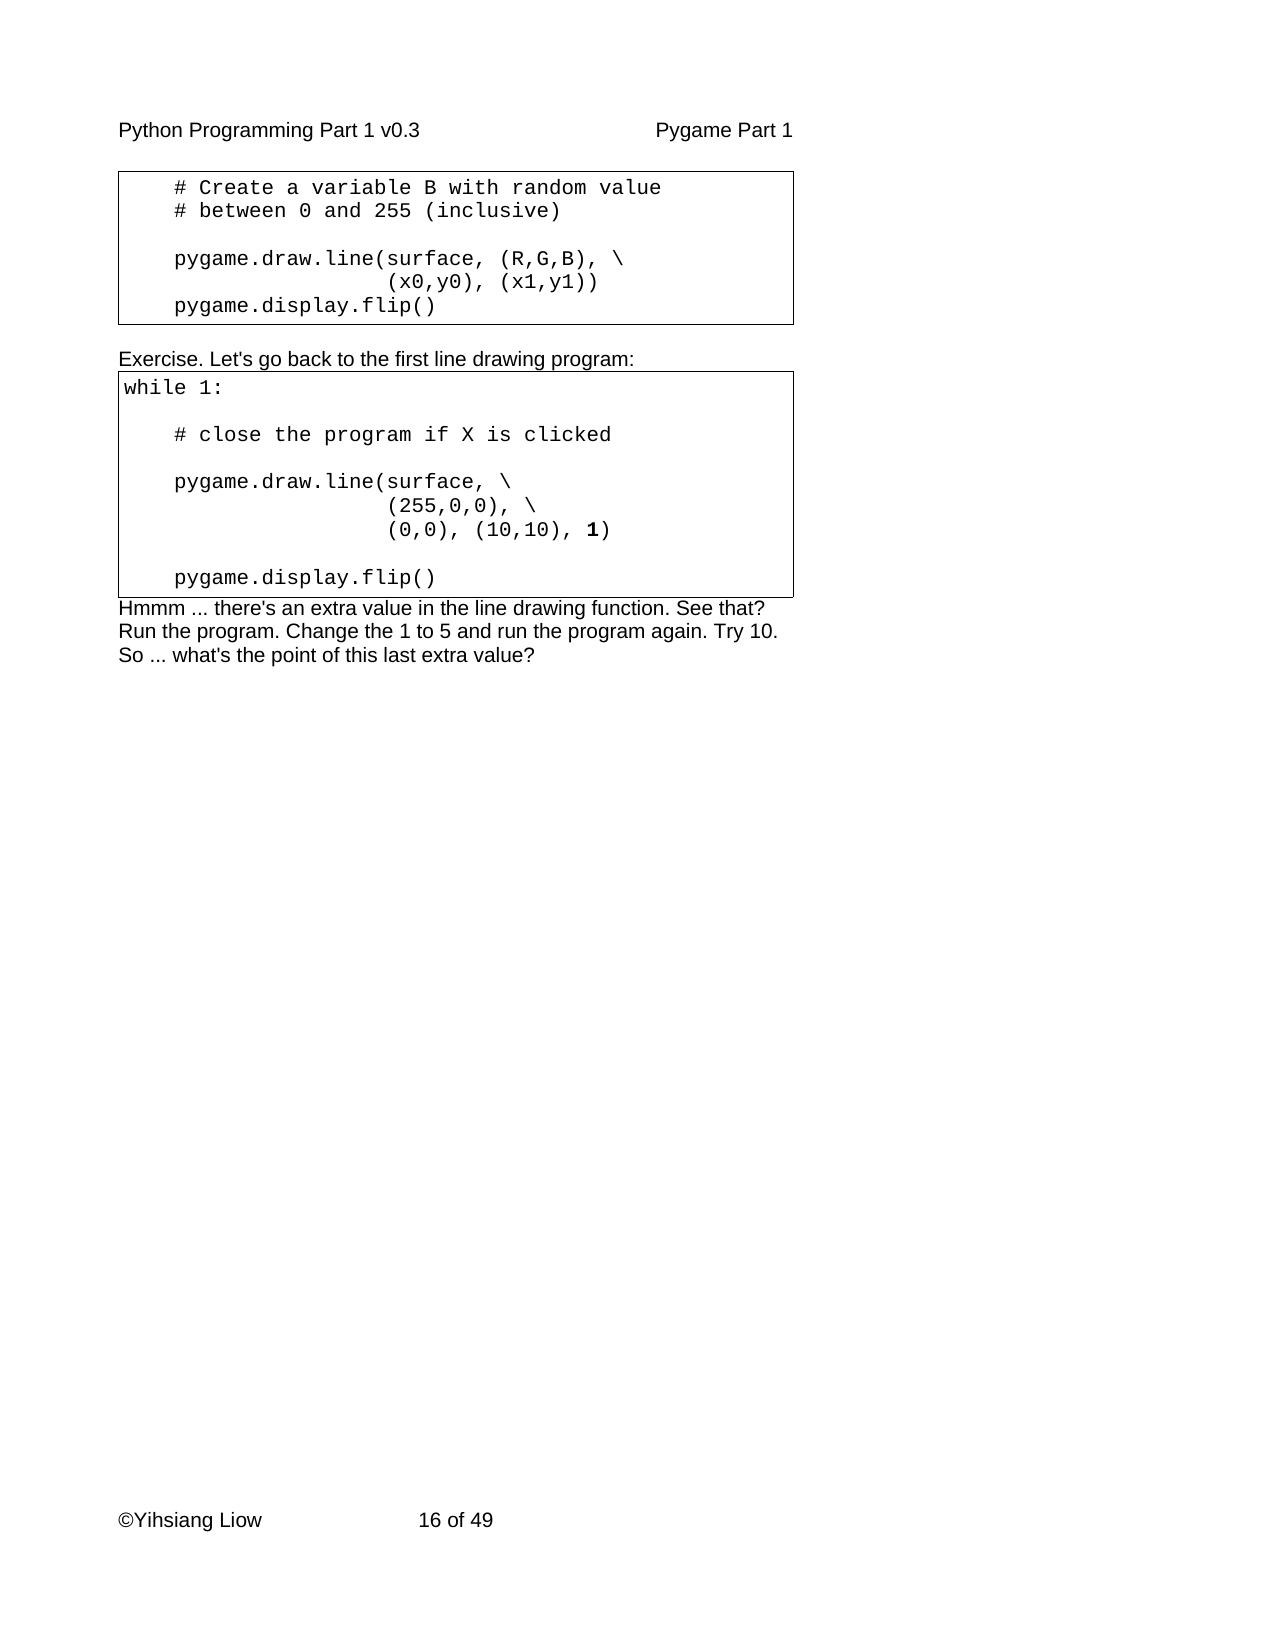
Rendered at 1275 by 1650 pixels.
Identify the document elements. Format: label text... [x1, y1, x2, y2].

table_header while 1: # close the program if X is clicked pygame.draw.line(surface, \ (255,0,0), \ (0,0), (10,10), 1) pygame.display.flip() [119, 372, 793, 597]
text Hmmm ... there's an extra value in the line drawing function. See that? Run the program. Change the 1 to 5 and run the program again. Try 10. So ... what's the point of this last extra value? [118, 598, 793, 666]
text Exercise. Let's go back to the first line drawing program: [118, 348, 793, 371]
table_header # Create a variable B with random value # between 0 and 255 (inclusive) pygame.draw.line(surface, (R,G,B), \ (x0,y0), (x1,y1)) pygame.display.flip() [119, 172, 793, 324]
